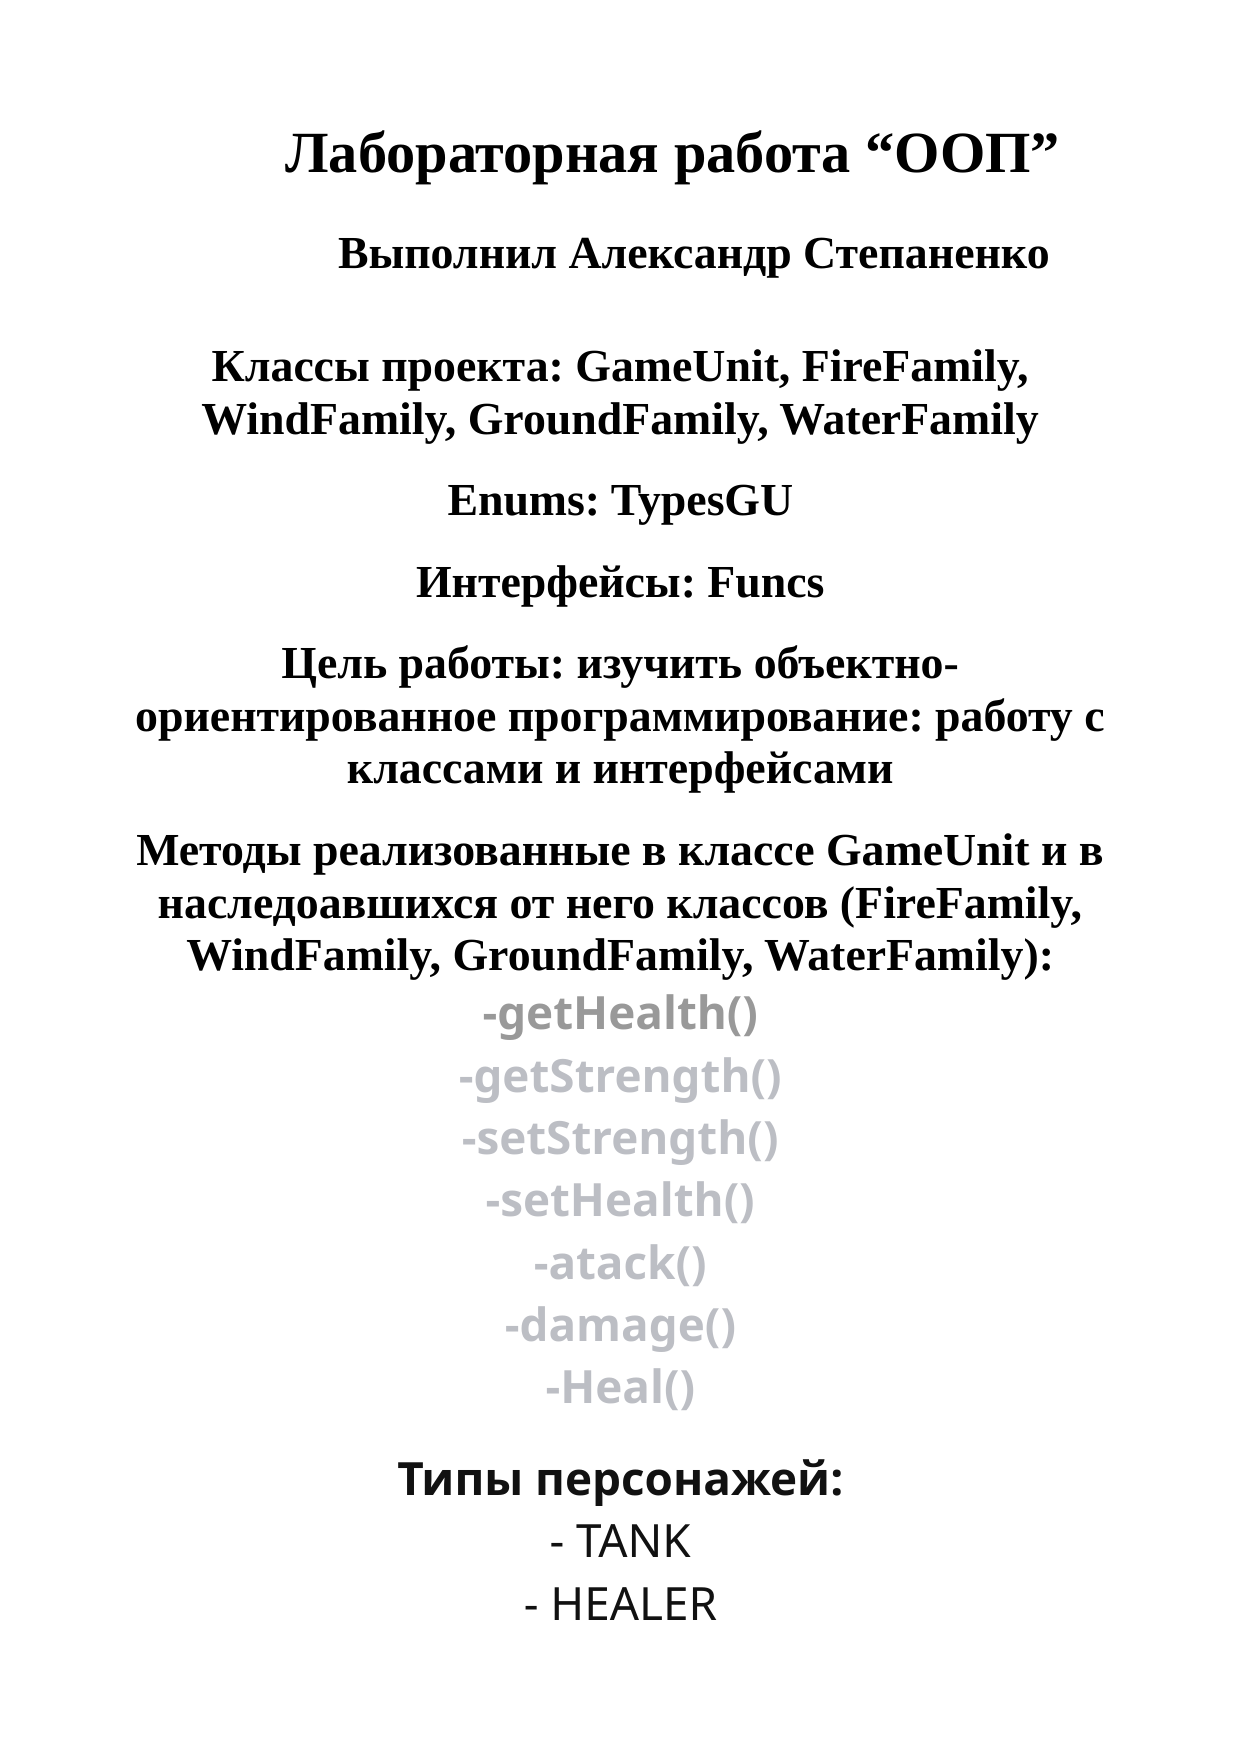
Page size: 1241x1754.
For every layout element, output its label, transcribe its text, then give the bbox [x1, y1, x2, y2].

text Цель работы: изучить объектно- ориентированное программирование: работу с классами и интерфейсами [118, 636, 1122, 794]
text -Heal() [118, 1355, 1122, 1417]
text Интерфейсы: Funcs [118, 554, 1122, 607]
text Enums: TypesGU [118, 473, 1122, 525]
text Классы проекта: GameUnit, FireFamily, WindFamily, GroundFamily, WaterFamily [118, 338, 1122, 444]
text Выполнил Александр Степаненко [118, 214, 1122, 281]
text Методы реализованные в классе GameUnit и в наследоавшихся от него классов (FireFamily, WindFamily, GroundFamily, WaterFamily): [118, 822, 1122, 981]
text -getStrength() [118, 1043, 1122, 1105]
text - HEALER [118, 1571, 1122, 1633]
text Типы персонажей: [118, 1446, 1122, 1508]
text -setStrength() [118, 1105, 1122, 1168]
text -getHealth() [118, 981, 1122, 1043]
text Лабораторная работа “ООП” [118, 118, 1122, 185]
text -atack() [118, 1230, 1122, 1293]
text - TANK [118, 1508, 1122, 1571]
text -damage() [118, 1293, 1122, 1355]
text -setHealth() [118, 1168, 1122, 1230]
